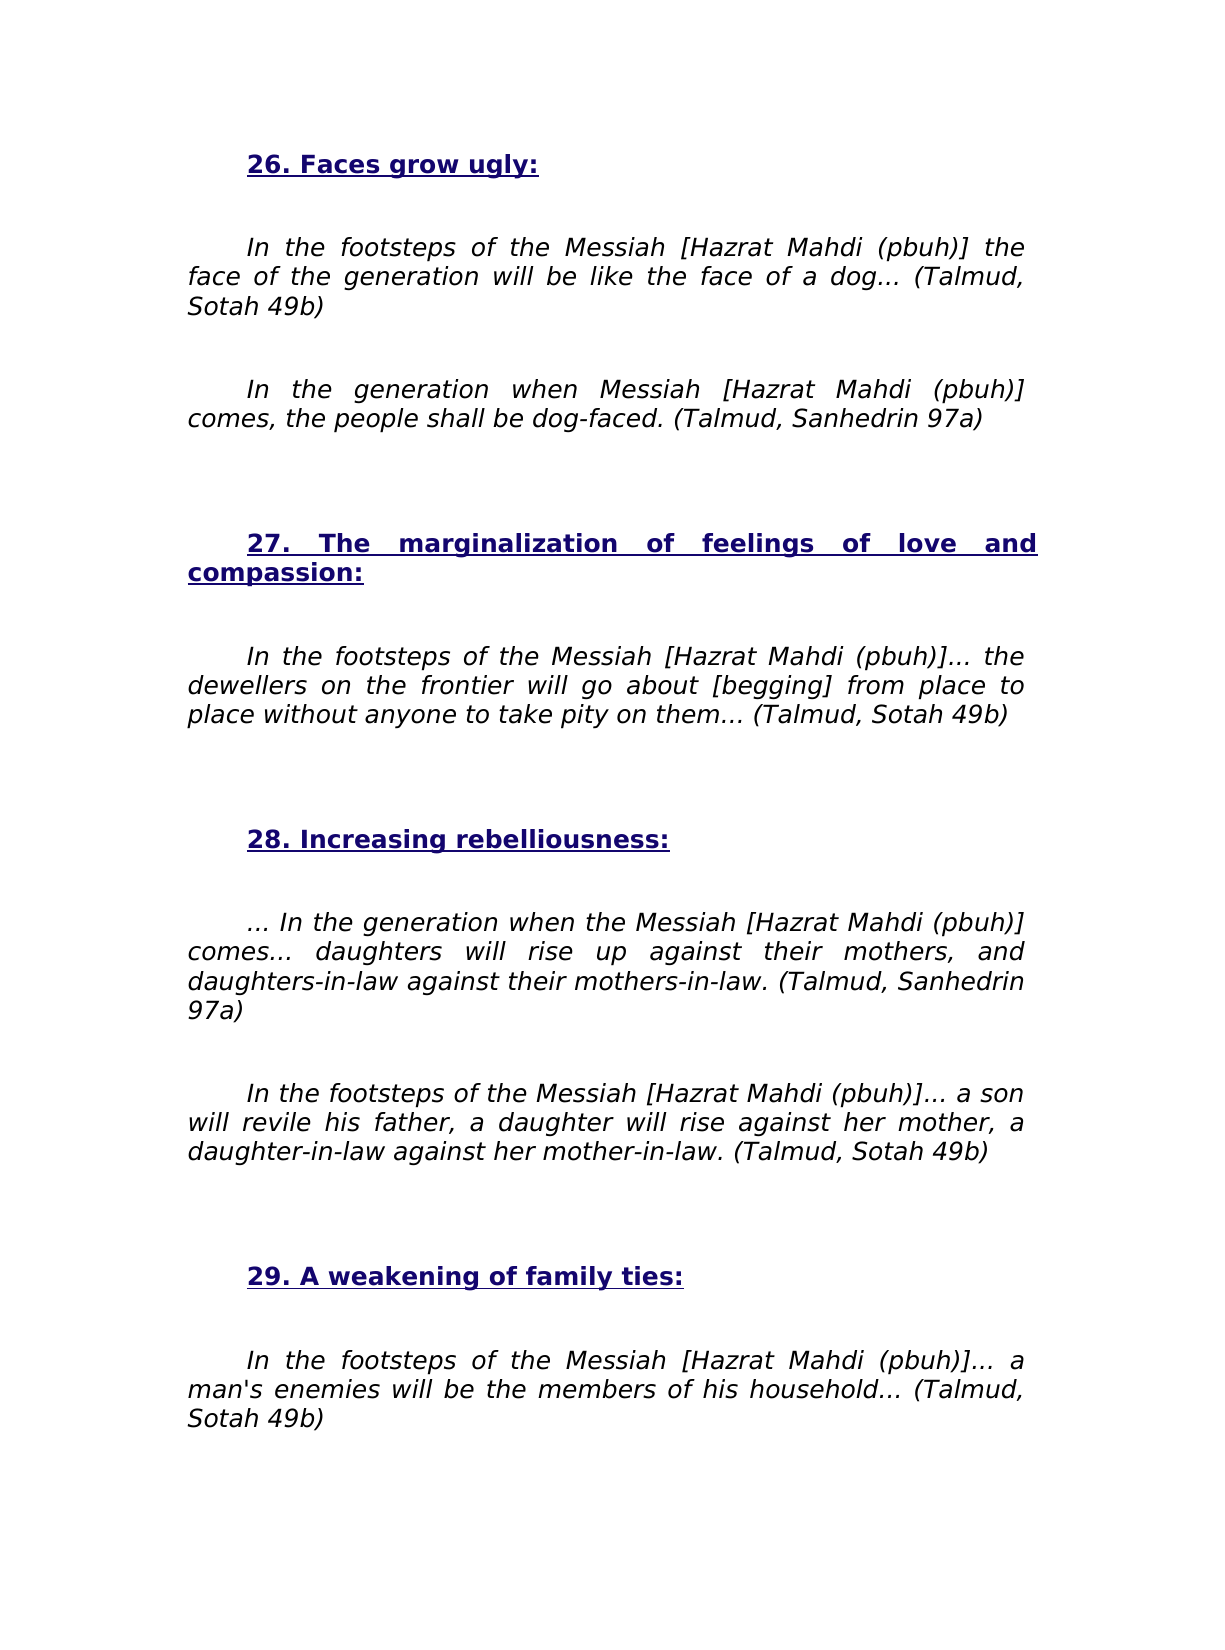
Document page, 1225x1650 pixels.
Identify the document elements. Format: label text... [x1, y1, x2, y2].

text In the footsteps of the Messiah [Hazrat Mahdi (pbuh)]... a man's enemies will be the members of his household... (Talmud, Sotah 49b) [187, 1346, 1026, 1433]
text 28. Increasing rebelliousness: [187, 825, 1037, 854]
text In the footsteps of the Messiah [Hazrat Mahdi (pbuh)]... a son will revile his father, a daughter will rise against her mother, a daughter-in-law against her mother-in-law. (Talmud, Sotah 49b) [187, 1079, 1026, 1167]
text In the footsteps of the Messiah [Hazrat Mahdi (pbuh)]... the dewellers on the frontier will go about [begging] from place to place without anyone to take pity on them... (Talmud, Sotah 49b) [187, 642, 1026, 729]
text 26. Faces grow ugly: [187, 150, 1037, 179]
text ... In the generation when the Messiah [Hazrat Mahdi (pbuh)] comes... daughters will rise up against their mothers, and daughters-in-law against their mothers-in-law. (Talmud, Sanhedrin 97a) [187, 908, 1026, 1025]
text In the footsteps of the Messiah [Hazrat Mahdi (pbuh)] the face of the generation will be like the face of a dog... (Talmud, Sotah 49b) [187, 233, 1026, 321]
text 27. The marginalization of feelings of love and compassion: [187, 529, 1037, 587]
text 29. A weakening of family ties: [187, 1262, 1037, 1292]
text In the generation when Messiah [Hazrat Mahdi (pbuh)] comes, the people shall be dog-faced. (Talmud, Sanhedrin 97a) [187, 375, 1026, 433]
